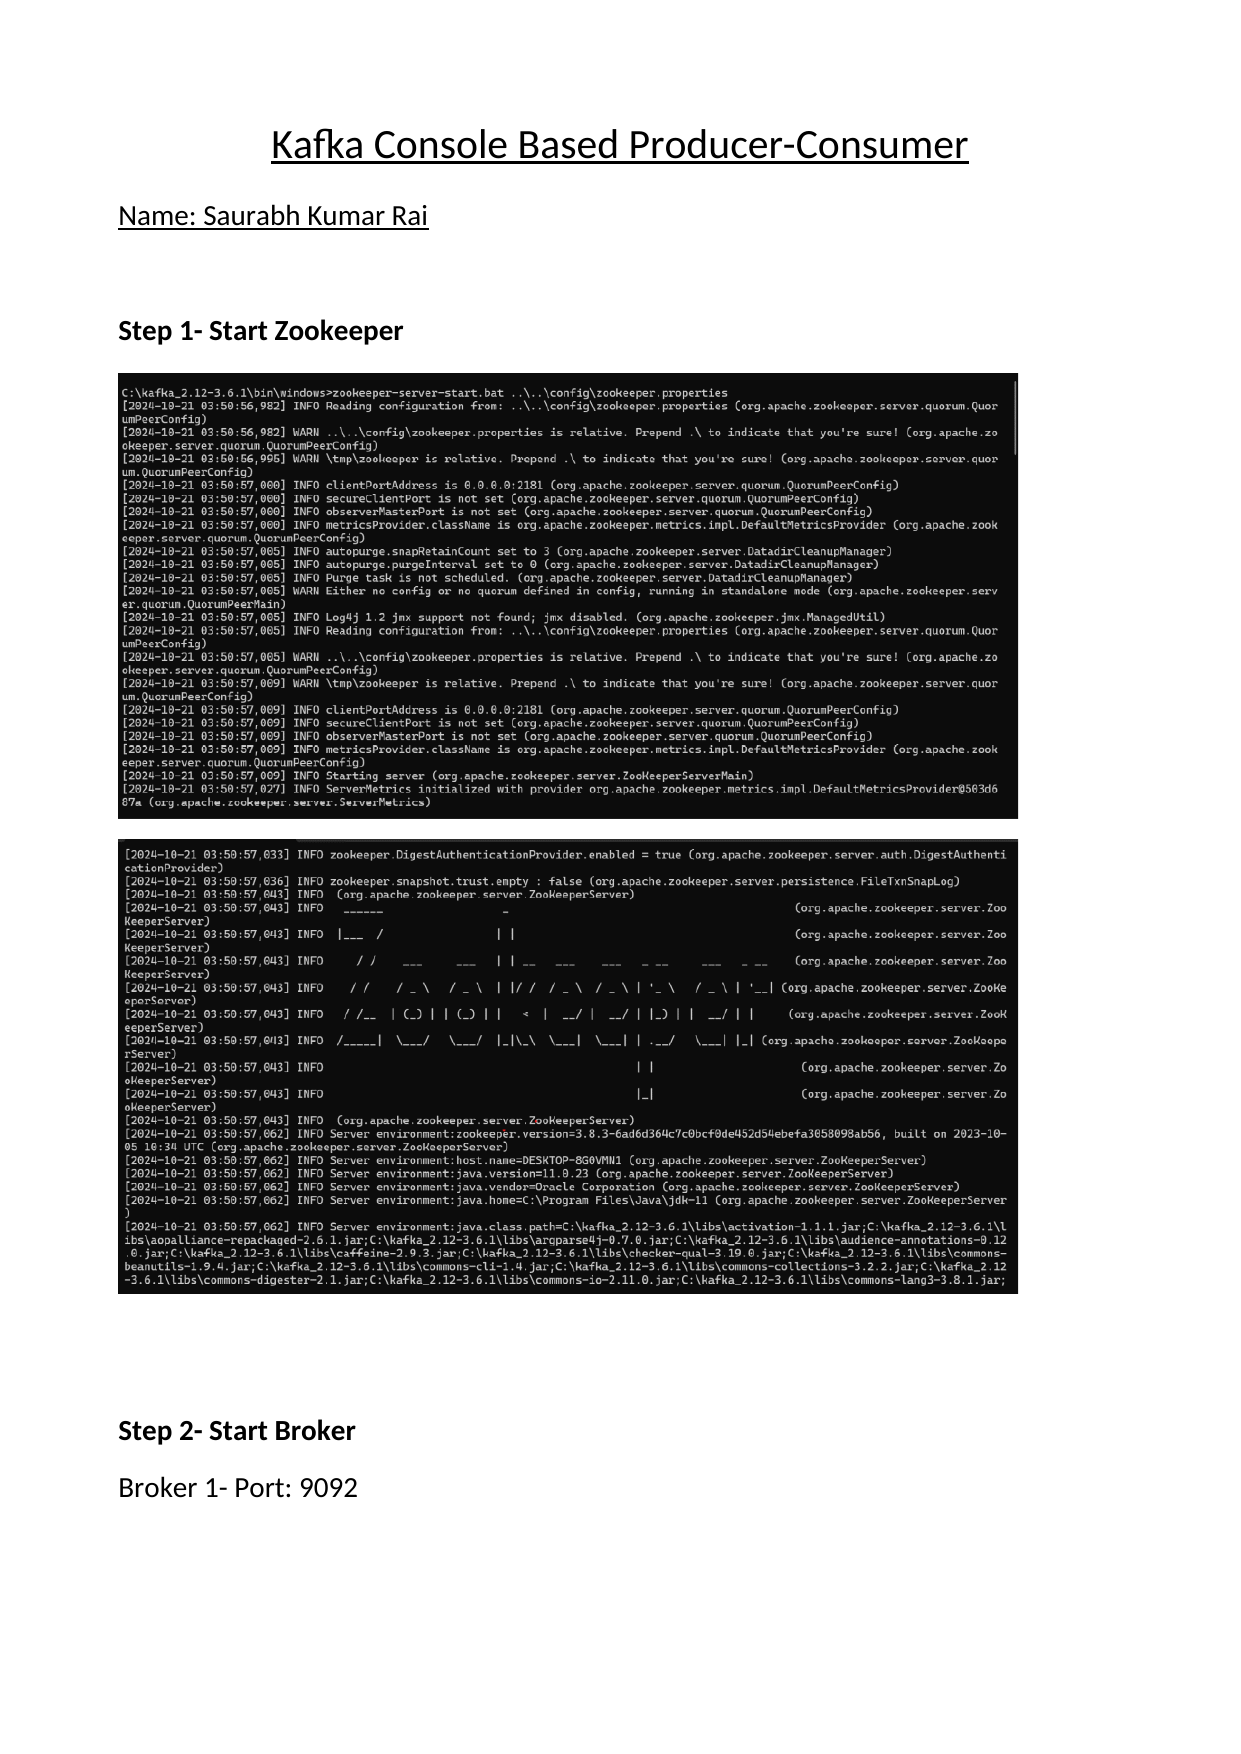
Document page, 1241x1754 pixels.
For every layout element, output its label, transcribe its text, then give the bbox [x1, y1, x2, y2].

text Step 2- Start Broker [118, 1412, 1122, 1448]
text Kafka Console Based Producer-Consumer [118, 118, 1122, 169]
text Broker 1- Port: 9092 [118, 1469, 1122, 1504]
text Name: Saurabh Kumar Rai [118, 197, 1122, 233]
text Step 1- Start Zookeeper [118, 312, 1122, 348]
